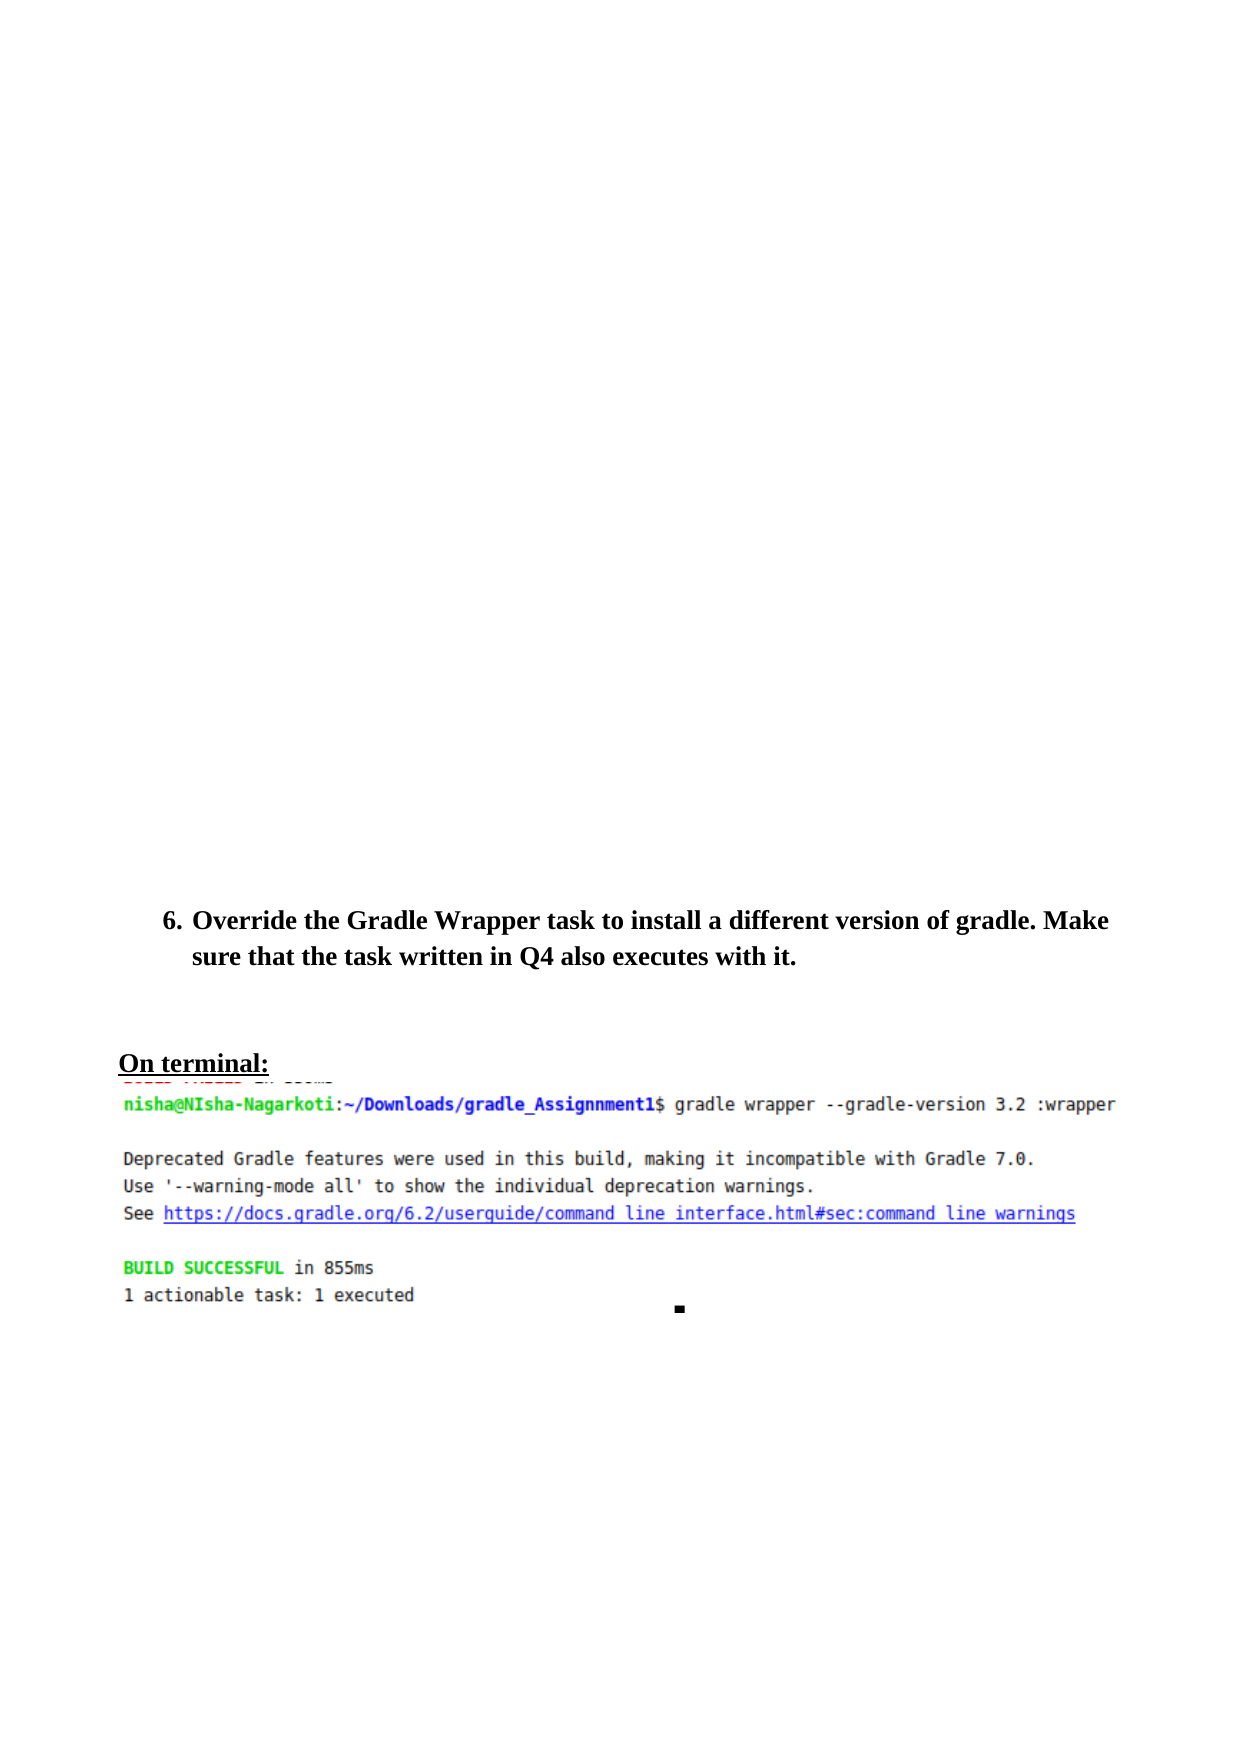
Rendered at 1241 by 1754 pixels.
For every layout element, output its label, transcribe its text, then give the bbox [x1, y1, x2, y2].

list Override the Gradle Wrapper task to install a different version of gradle. Make sure that the task written in Q4 also executes with it. [162, 904, 1122, 971]
picture [118, 1082, 1123, 1313]
text On terminal: [118, 1047, 1122, 1078]
